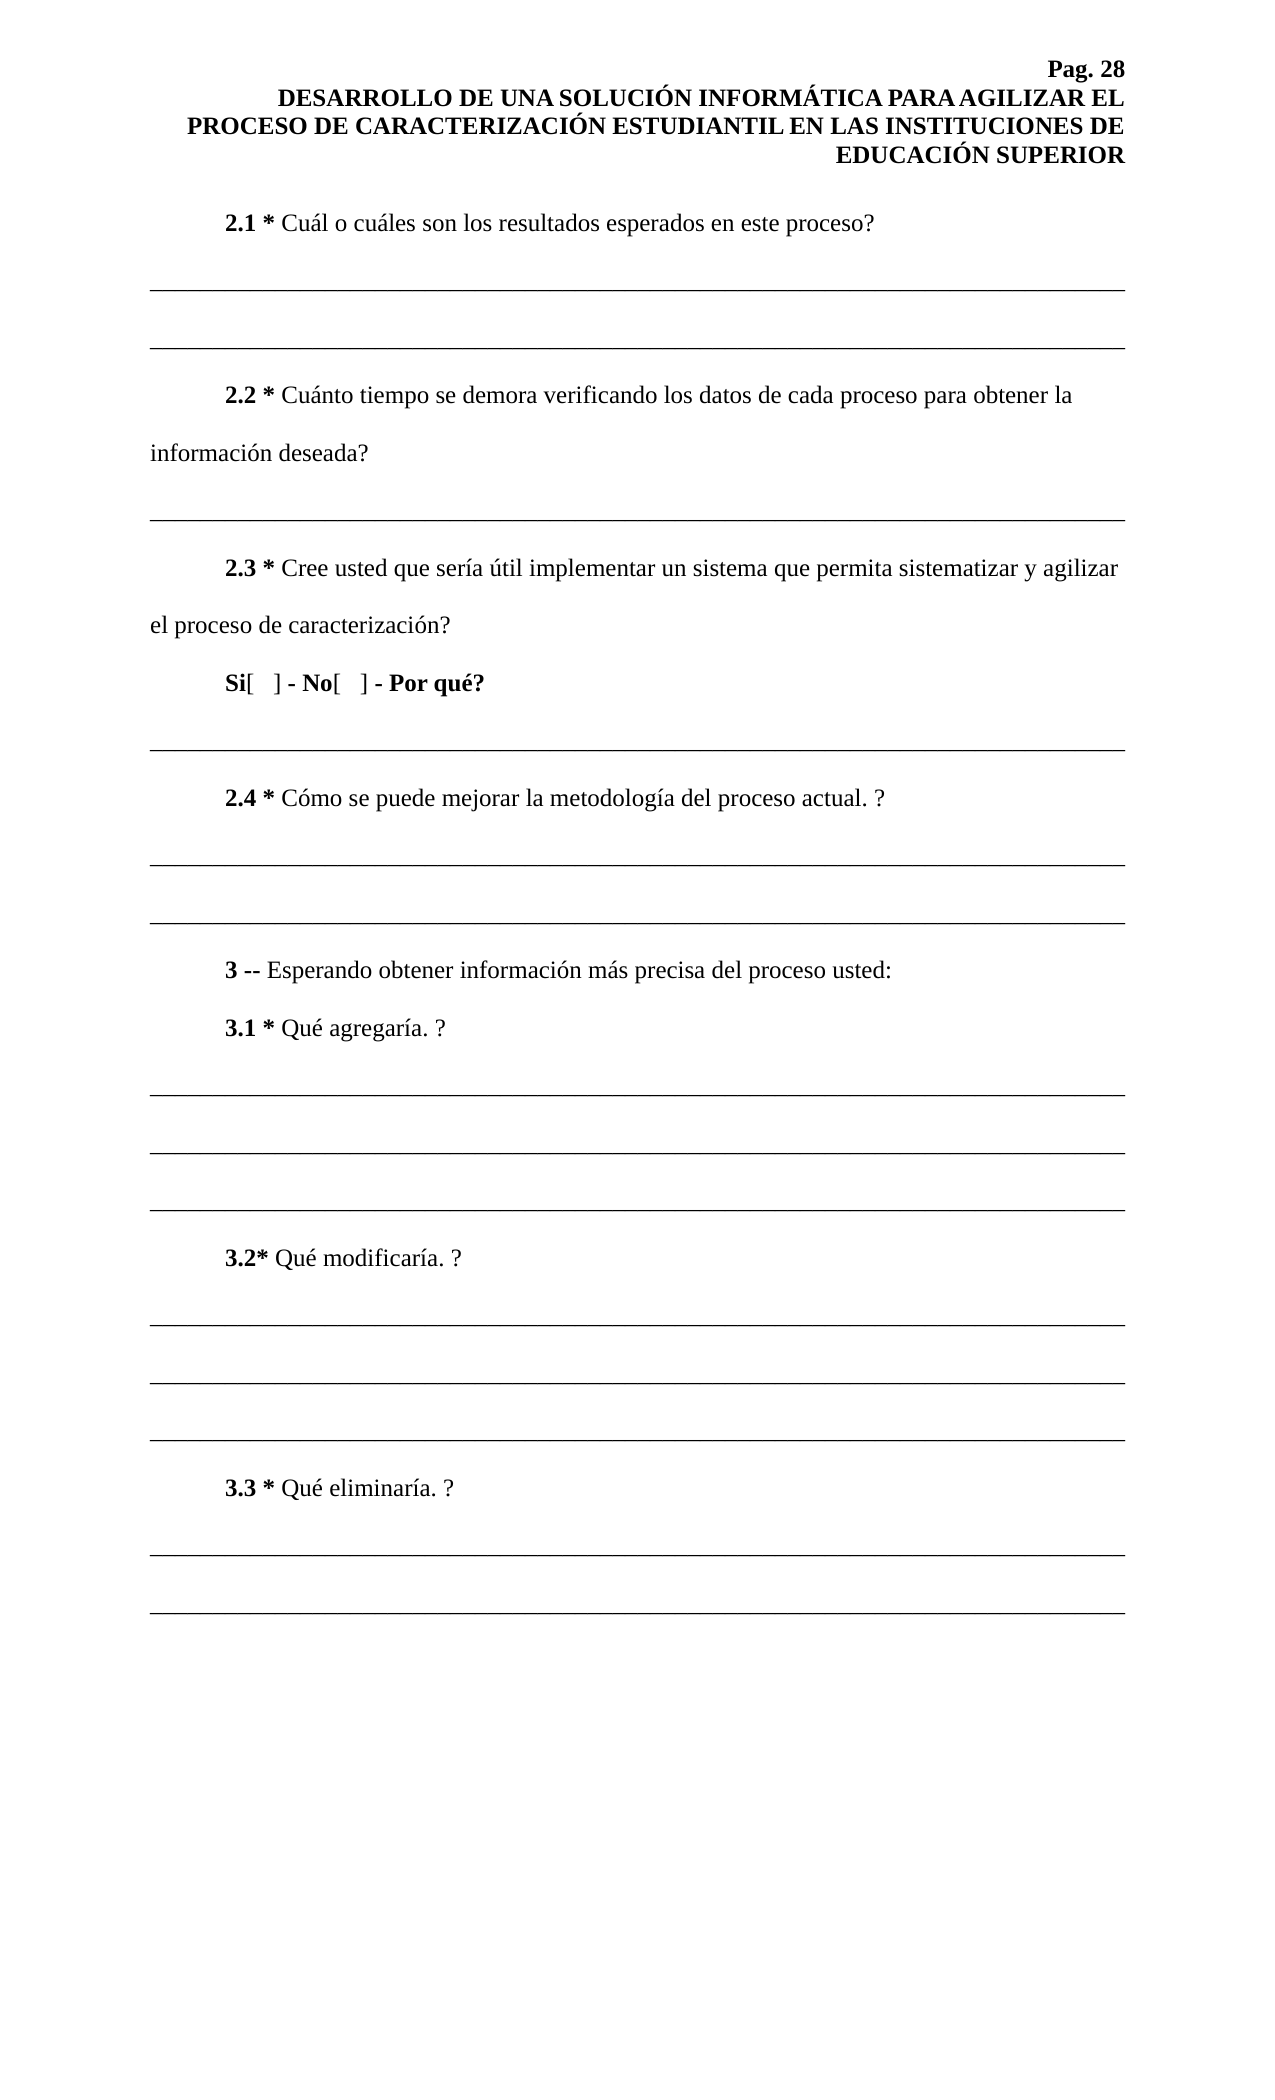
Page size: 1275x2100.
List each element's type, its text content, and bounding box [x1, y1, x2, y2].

text ______________________________________________________________________________ [150, 1154, 1125, 1210]
text 2.4 * Cómo se puede mejorar la metodología del proceso actual. ? [150, 783, 1125, 812]
text 3.2* Qué modificaría. ? [150, 1243, 1125, 1272]
text 3.3 * Qué eliminaría. ? [150, 1473, 1125, 1502]
text ______________________________________________________________________________ [150, 840, 1125, 865]
text 2.2 * Cuánto tiempo se demora verificando los datos de cada proceso para obtener la información deseada? [150, 380, 1125, 467]
text ______________________________________________________________________________ [150, 1300, 1125, 1325]
text 2.1 * Cuál o cuáles son los resultados esperados en este proceso?______________________________________________________________________________ [150, 208, 1125, 290]
text ______________________________________________________________________________ [150, 495, 1125, 520]
text 3 -- Esperando obtener información más precisa del proceso usted: [150, 955, 1125, 984]
text 2.3 * Cree usted que sería útil implementar un sistema que permita sistematizar y agilizar el proceso de caracterización? [150, 553, 1125, 639]
text ______________________________________________________________________________ [150, 1530, 1125, 1555]
text ______________________________________________________________________________ [150, 866, 1125, 923]
text ______________________________________________________________________________ [150, 1556, 1125, 1613]
text Si[ ] - No[ ] - Por qué? [150, 668, 1125, 697]
text 3.1 * Qué agregaría. ? [150, 1013, 1125, 1042]
text ______________________________________________________________________________ [150, 1096, 1125, 1153]
text ______________________________________________________________________________ [150, 1070, 1125, 1095]
text ______________________________________________________________________________ [150, 291, 1125, 348]
text ______________________________________________________________________________ [150, 1384, 1125, 1440]
text ______________________________________________________________________________ [150, 1326, 1125, 1383]
text ______________________________________________________________________________ [150, 725, 1125, 750]
